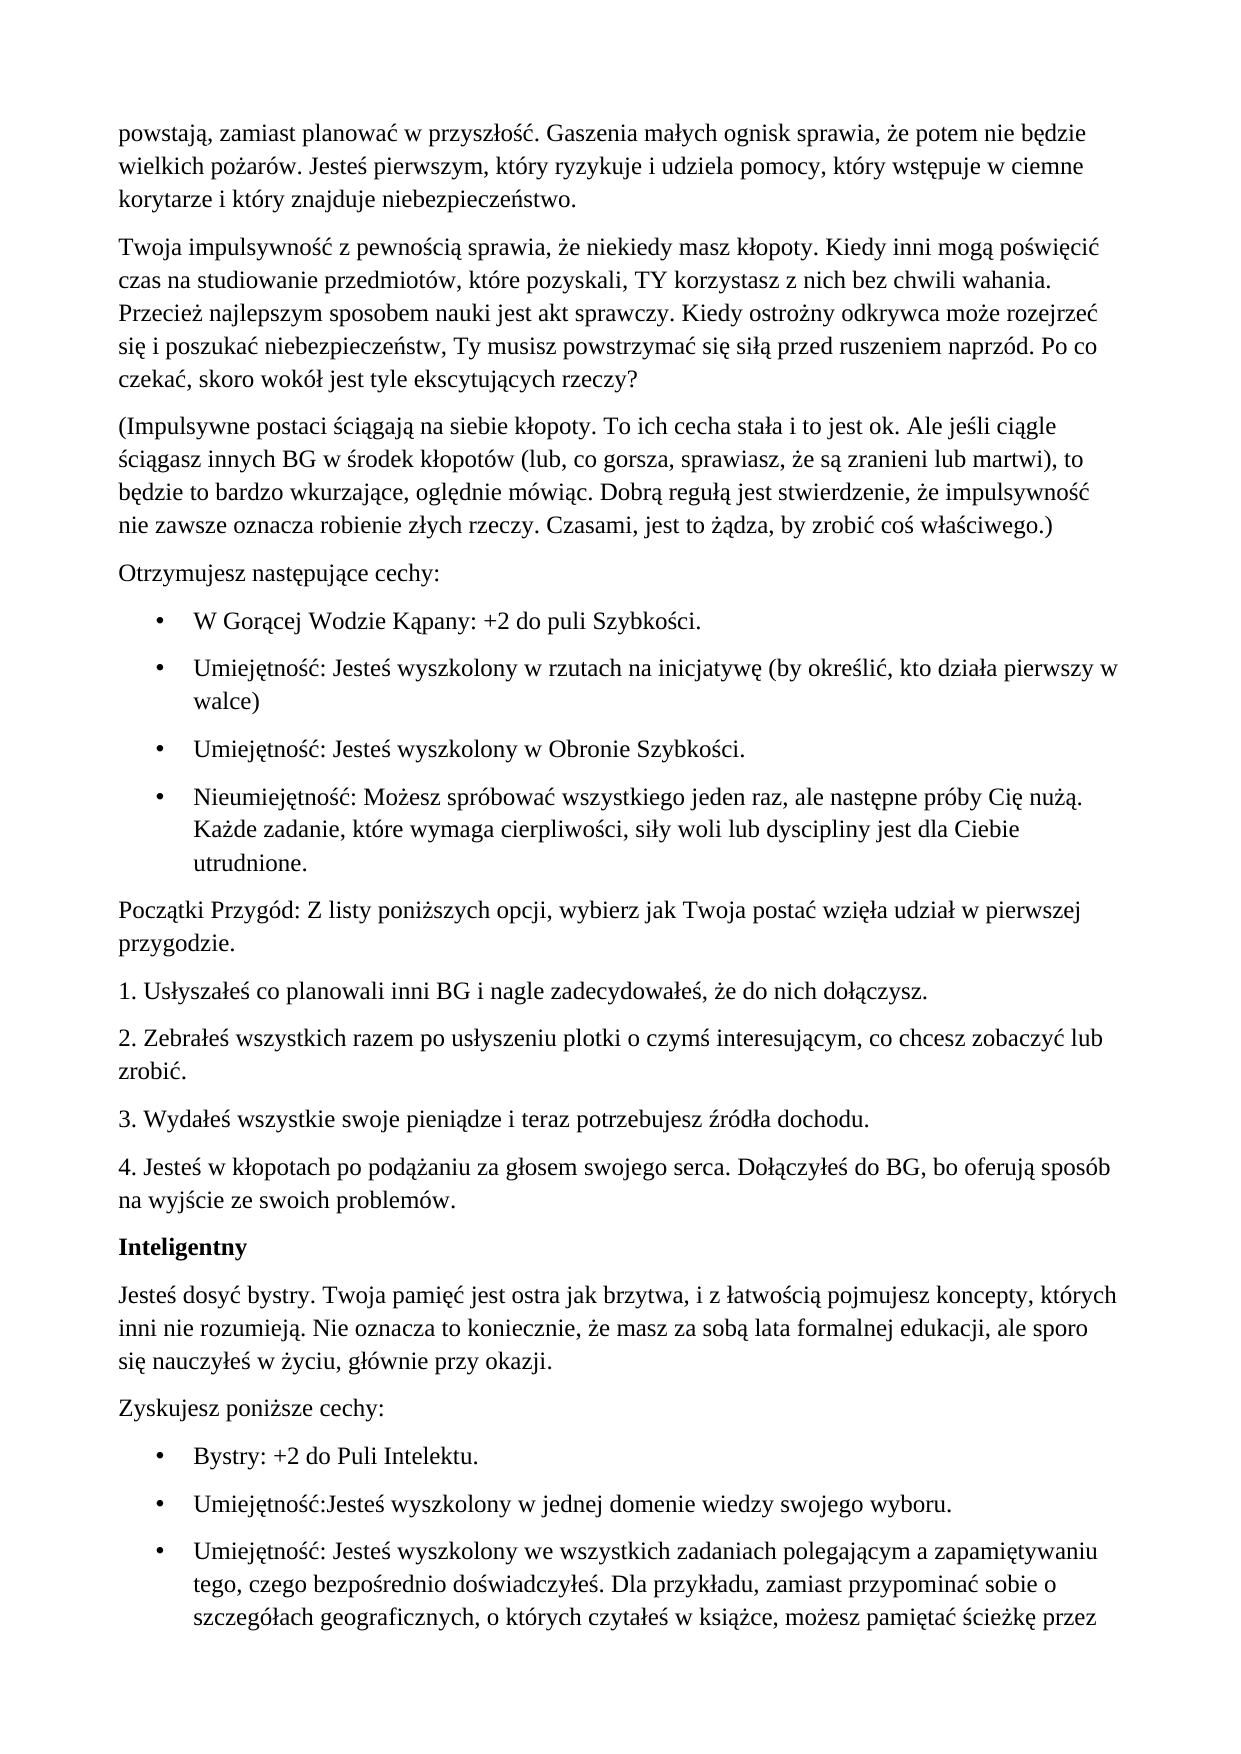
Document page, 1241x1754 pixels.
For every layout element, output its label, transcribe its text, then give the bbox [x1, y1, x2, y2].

text Jesteś dosyć bystry. Twoja pamięć jest ostra jak brzytwa, i z łatwością pojmujesz koncepty, których inni nie rozumieją. Nie oznacza to koniecznie, że masz za sobą lata formalnej edukacji, ale sporo się nauczyłeś w życiu, głównie przy okazji. [118, 1280, 1122, 1375]
list Bystry: +2 do Puli Intelektu. [156, 1441, 1122, 1470]
text 2. Zebrałeś wszystkich razem po usłyszeniu plotki o czymś interesującym, co chcesz zobaczyć lub zrobić. [118, 1023, 1122, 1085]
text Otrzymujesz następujące cechy: [118, 558, 1122, 587]
list Umiejętność: Jesteś wyszkolony w Obronie Szybkości. [156, 734, 1122, 763]
list Umiejętność:Jesteś wyszkolony w jednej domenie wiedzy swojego wyboru. [156, 1489, 1122, 1517]
text Początki Przygód: Z listy poniższych opcji, wybierz jak Twoja postać wzięła udział w pierwszej przygodzie. [118, 895, 1122, 957]
text 1. Usłyszałeś co planowali inni BG i nagle zadecydowałeś, że do nich dołączysz. [118, 976, 1122, 1004]
text Inteligentny [118, 1232, 1122, 1261]
list W Gorącej Wodzie Kąpany: +2 do puli Szybkości. [156, 606, 1122, 634]
text powstają, zamiast planować w przyszłość. Gaszenia małych ognisk sprawia, że potem nie będzie wielkich pożarów. Jesteś pierwszym, który ryzykuje i udziela pomocy, który wstępuje w ciemne korytarze i który znajduje niebezpieczeństwo. [118, 118, 1122, 213]
text 4. Jesteś w kłopotach po podążaniu za głosem swojego serca. Dołączyłeś do BG, bo oferują sposób na wyjście ze swoich problemów. [118, 1152, 1122, 1213]
list Umiejętność: Jesteś wyszkolony w rzutach na inicjatywę (by określić, kto działa pierwszy w walce) [156, 653, 1122, 715]
text 3. Wydałeś wszystkie swoje pieniądze i teraz potrzebujesz źródła dochodu. [118, 1104, 1122, 1133]
text Zyskujesz poniższe cechy: [118, 1393, 1122, 1422]
text (Impulsywne postaci ściągają na siebie kłopoty. To ich cecha stała i to jest ok. Ale jeśli ciągle ściągasz innych BG w środek kłopotów (lub, co gorsza, sprawiasz, że są zranieni lub martwi), to będzie to bardzo wkurzające, oględnie mówiąc. Dobrą regułą jest stwierdzenie, że impulsywność nie zawsze oznacza robienie złych rzeczy. Czasami, jest to żądza, by zrobić coś właściwego.) [118, 411, 1122, 539]
text Twoja impulsywność z pewnością sprawia, że niekiedy masz kłopoty. Kiedy inni mogą poświęcić czas na studiowanie przedmiotów, które pozyskali, TY korzystasz z nich bez chwili wahania. Przecież najlepszym sposobem nauki jest akt sprawczy. Kiedy ostrożny odkrywca może rozejrzeć się i poszukać niebezpieczeństw, Ty musisz powstrzymać się siłą przed ruszeniem naprzód. Po co czekać, skoro wokół jest tyle ekscytujących rzeczy? [118, 232, 1122, 393]
list Nieumiejętność: Możesz spróbować wszystkiego jeden raz, ale następne próby Cię nużą. Każde zadanie, które wymaga cierpliwości, siły woli lub dyscipliny jest dla Ciebie utrudnione. [156, 782, 1122, 876]
list Umiejętność: Jesteś wyszkolony we wszystkich zadaniach polegającym a zapamiętywaniu tego, czego bezpośrednio doświadczyłeś. Dla przykładu, zamiast przypominać sobie o szczegółach geograficznych, o których czytałeś w książce, możesz pamiętać ścieżkę przez [156, 1536, 1122, 1631]
